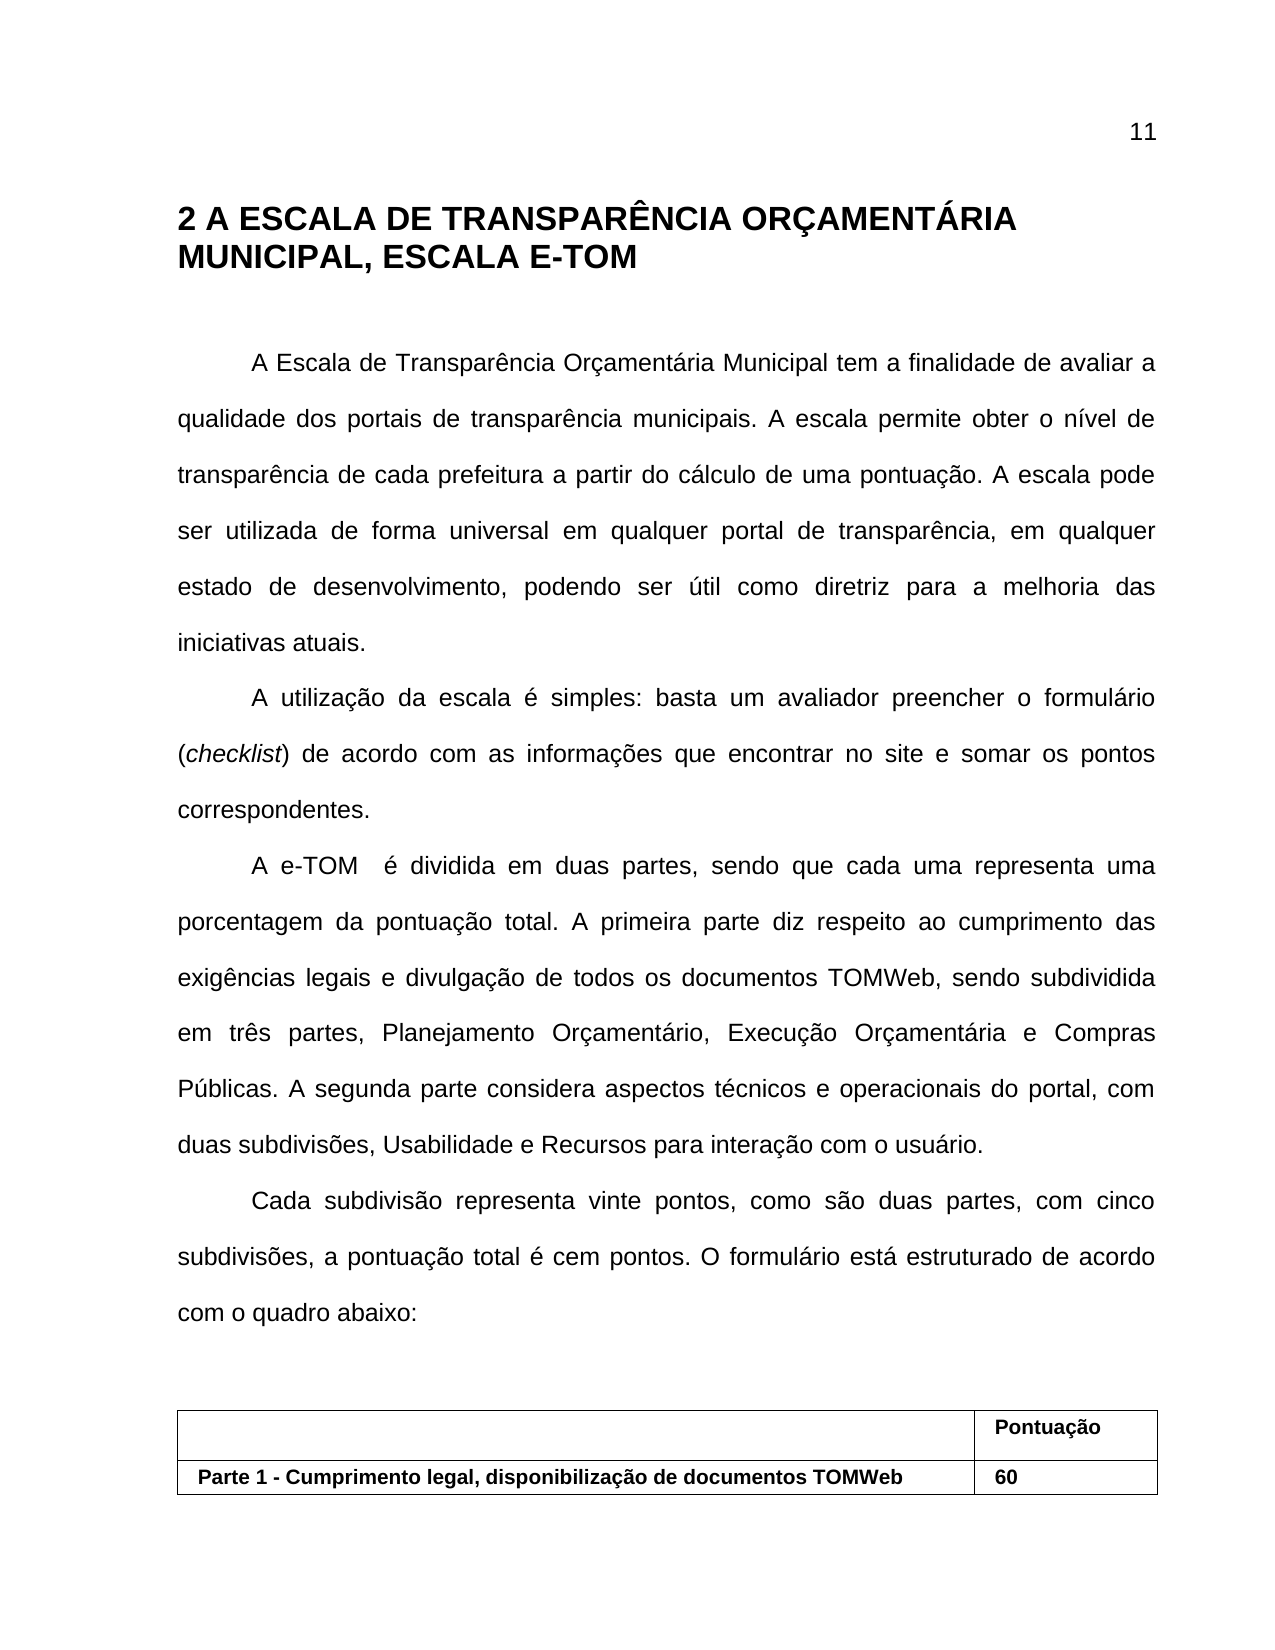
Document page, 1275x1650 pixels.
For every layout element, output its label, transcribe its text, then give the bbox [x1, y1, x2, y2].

subtitle 2 A Escala de Transparência Orçamentária Municipal, Escala e-ToM [177, 200, 1157, 275]
text A Escala de Transparência Orçamentária Municipal tem a finalidade de avaliar a qualidade dos portais de transparência municipais. A escala permite obter o nível de transparência de cada prefeitura a partir do cálculo de uma pontuação. A escala pode ser utilizada de forma universal em qualquer portal de transparência, em qualquer estado de desenvolvimento, podendo ser útil como diretriz para a melhoria das iniciativas atuais. [177, 349, 1157, 656]
table_cell 60 [975, 1461, 1157, 1494]
text A utilização da escala é simples: basta um avaliador preencher o formulário (checklist) de acordo com as informações que encontrar no site e somar os pontos correspondentes. [177, 684, 1157, 824]
table_header Pontuação [975, 1411, 1157, 1459]
text Cada subdivisão representa vinte pontos, como são duas partes, com cinco subdivisões, a pontuação total é cem pontos. O formulário está estruturado de acordo com o quadro abaixo: [177, 1187, 1157, 1326]
table_header [178, 1411, 974, 1459]
text A e-TOM é dividida em duas partes, sendo que cada uma representa uma porcentagem da pontuação total. A primeira parte diz respeito ao cumprimento das exigências legais e divulgação de todos os documentos TOMWeb, sendo subdividida em três partes, Planejamento Orçamentário, Execução Orçamentária e Compras Públicas. A segunda parte considera aspectos técnicos e operacionais do portal, com duas subdivisões, Usabilidade e Recursos para interação com o usuário. [177, 852, 1157, 1159]
table_cell Parte 1 - Cumprimento legal, disponibilização de documentos TOMWeb [178, 1461, 974, 1494]
